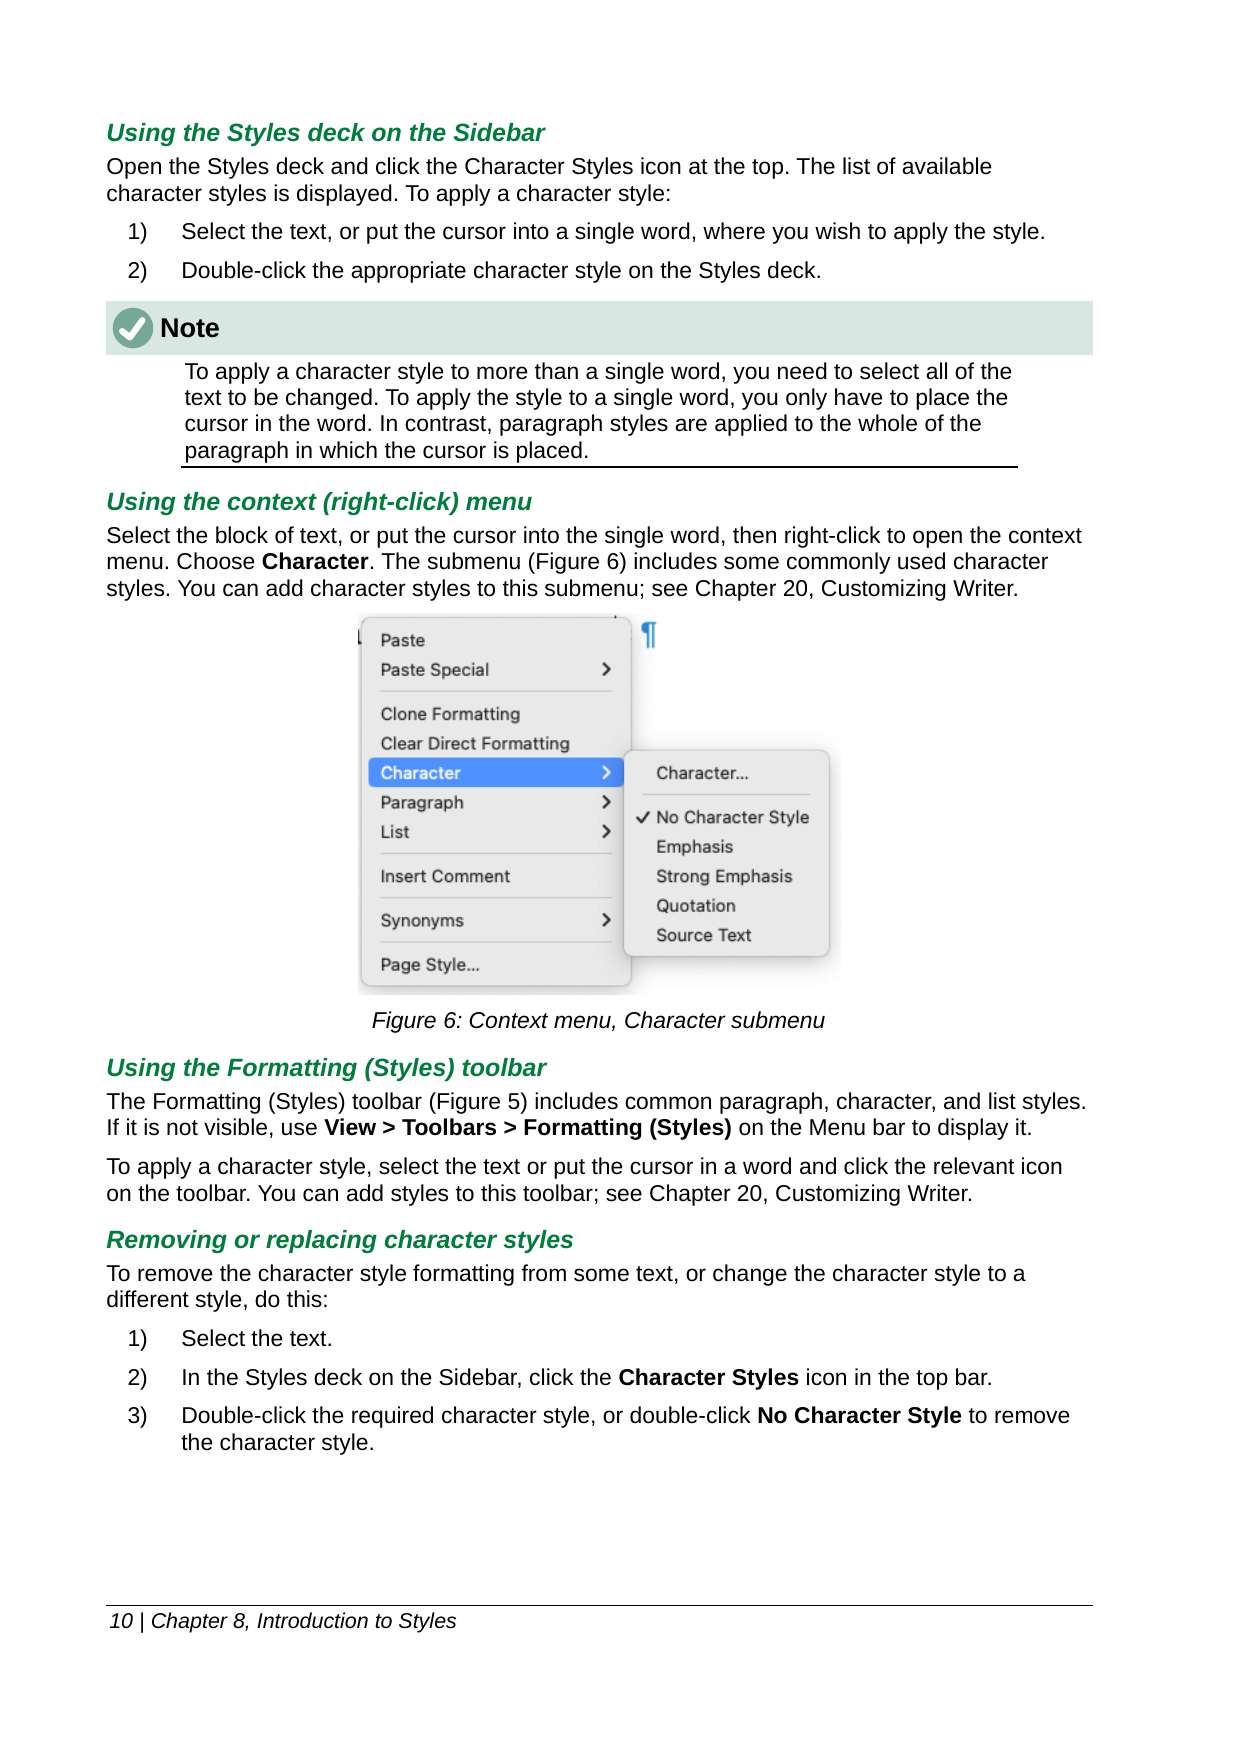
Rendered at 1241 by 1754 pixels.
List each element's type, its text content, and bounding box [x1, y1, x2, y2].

list Double-click the required character style, or double-click No Character Style to remove the character style. [148, 1402, 1093, 1455]
picture [358, 613, 841, 995]
list Double-click the appropriate character style on the Styles deck. [148, 257, 1093, 283]
subtitle Removing or replacing character styles [106, 1224, 1093, 1253]
subtitle Using the context (right-click) menu [106, 487, 1093, 516]
text To apply a character style, select the text or put the cursor in a word and click the relevant icon on the toolbar. You can add styles to this toolbar; see Chapter 20, Customizing Writer. [106, 1153, 1093, 1206]
list Open the Styles deck and click the Character Styles icon at the top. The list of available character styles is displayed. To apply a character style: [106, 153, 1093, 206]
text Figure 6: Context menu, Character submenu [352, 1007, 847, 1034]
list To remove the character style formatting from some text, or change the character style to a different style, do this: [106, 1259, 1093, 1312]
text The Formatting (Styles) toolbar (Figure 5) includes common paragraph, character, and list styles. If it is not visible, use View > Toolbars > Formatting (Styles) on the Menu bar to display it. [106, 1088, 1093, 1141]
subtitle Using the Formatting (Styles) toolbar [106, 1053, 1093, 1082]
subtitle Note [106, 301, 1093, 355]
text To apply a character style to more than a single word, you need to select all of the text to be changed. To apply the style to a single word, you only have to place the cursor in the word. In contrast, paragraph styles are applied to the whole of the paragraph in which the cursor is placed. [181, 355, 1018, 466]
subtitle Using the Styles deck on the Sidebar [106, 118, 1093, 147]
text Select the block of text, or put the cursor into the single word, then right-click to open the context menu. Choose Character. The submenu (Figure 6) includes some commonly used character styles. You can add character styles to this submenu; see Chapter 20, Customizing Writer. [106, 522, 1093, 601]
list Select the text, or put the cursor into a single word, where you wish to apply the style. [148, 218, 1093, 245]
list Select the text. [148, 1325, 1093, 1351]
list In the Styles deck on the Sidebar, click the Character Styles icon in the top bar. [148, 1364, 1093, 1390]
